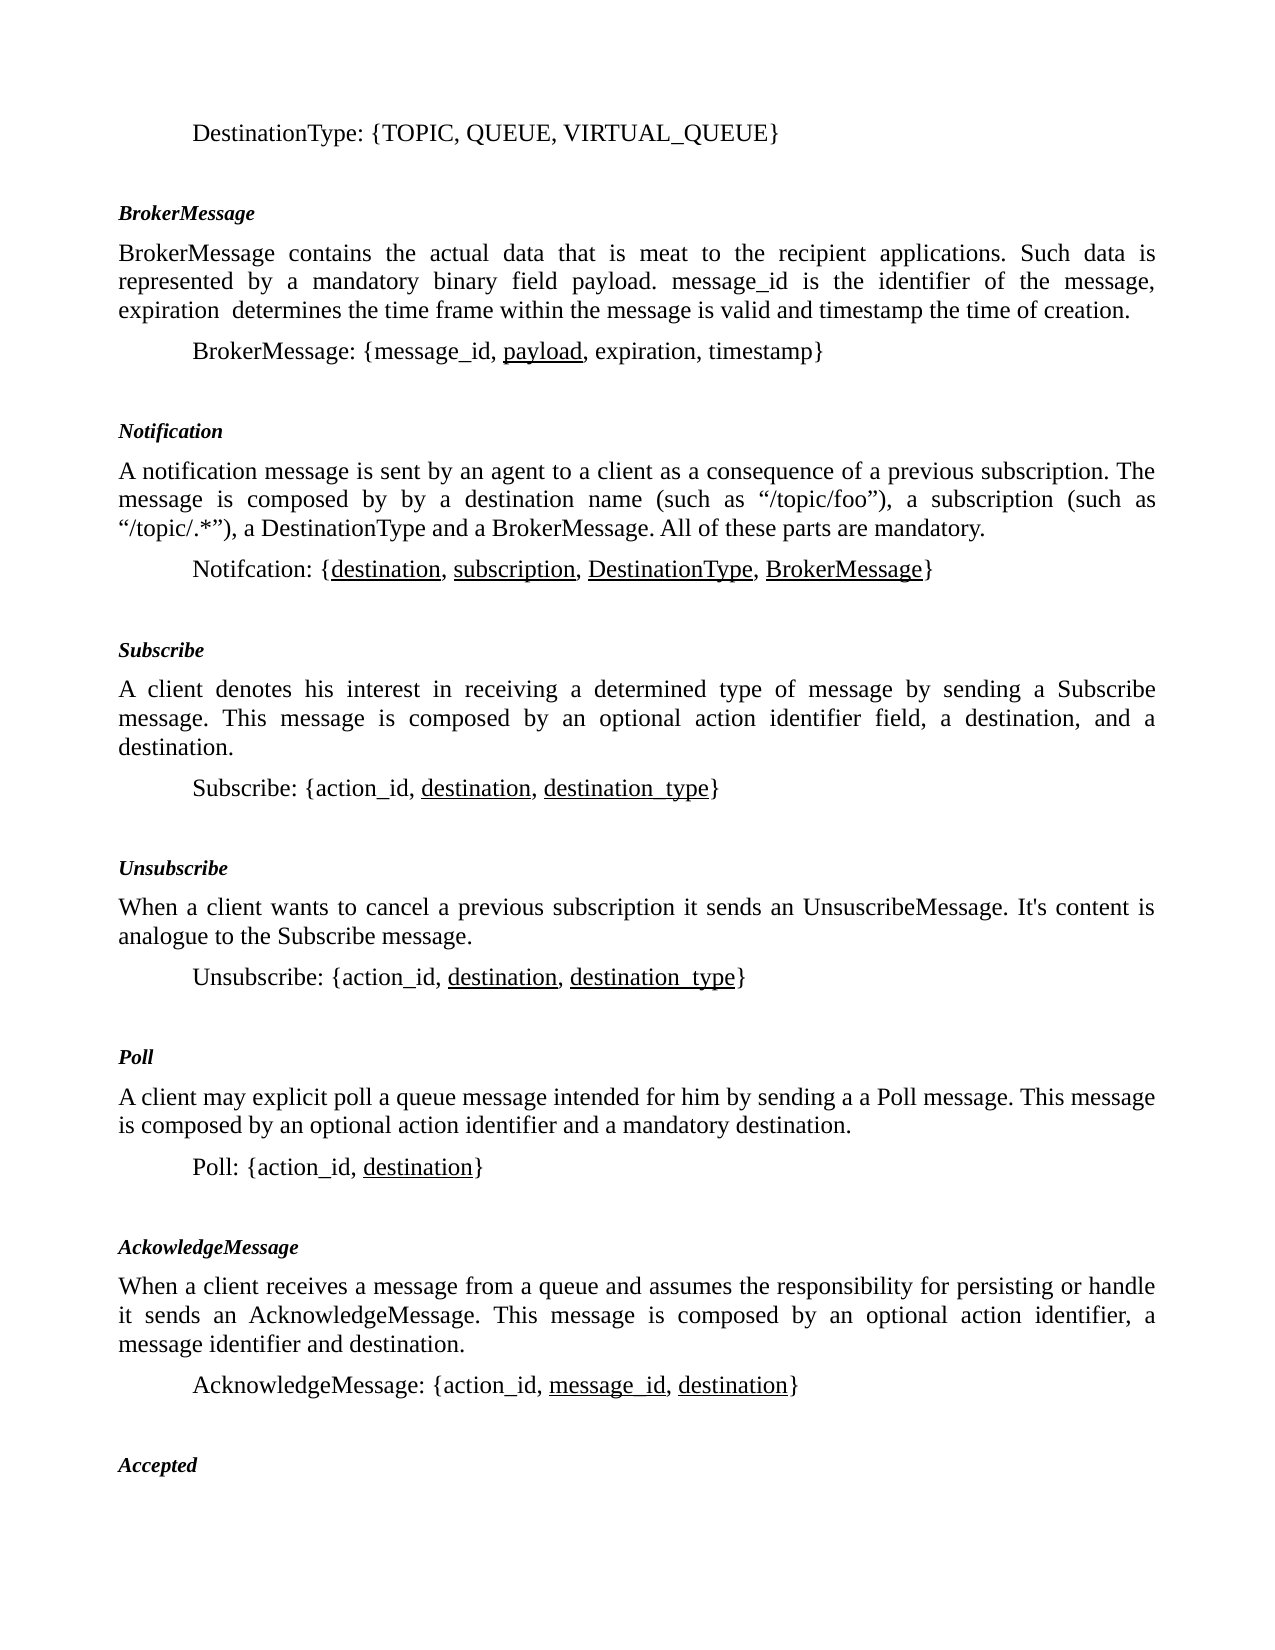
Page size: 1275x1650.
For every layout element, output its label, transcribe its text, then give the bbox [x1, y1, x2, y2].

text DestinationType: {TOPIC, QUEUE, VIRTUAL_QUEUE} [118, 118, 1157, 147]
text BrokerMessage contains the actual data that is meat to the recipient applications. Such data is represented by a mandatory binary field payload. message_id is the identifier of the message, expiration determines the time frame within the message is valid and timestamp the time of creation. [118, 238, 1157, 324]
subtitle AckowledgeMessage [118, 1234, 1157, 1259]
text BrokerMessage: {message_id, payload, expiration, timestamp} [118, 336, 1157, 365]
text A notification message is sent by an agent to a client as a consequence of a previous subscription. The message is composed by by a destination name (such as “/topic/foo”), a subscription (such as “/topic/.*”), a DestinationType and a BrokerMessage. All of these parts are mandatory. [118, 456, 1157, 542]
subtitle Notification [118, 419, 1157, 443]
subtitle Accepted [118, 1452, 1157, 1477]
text Poll: {action_id, destination} [118, 1152, 1157, 1181]
text A client denotes his interest in receiving a determined type of message by sending a Subscribe message. This message is composed by an optional action identifier field, a destination, and a destination. [118, 674, 1157, 760]
subtitle Poll [118, 1045, 1157, 1069]
subtitle Subscribe [118, 637, 1157, 662]
text Notifcation: {destination, subscription, DestinationType, BrokerMessage} [118, 554, 1157, 583]
subtitle Unsubscribe [118, 855, 1157, 880]
text When a client wants to cancel a previous subscription it sends an UnsuscribeMessage. It's content is analogue to the Subscribe message. [118, 892, 1157, 950]
subtitle BrokerMessage [118, 201, 1157, 225]
text A client may explicit poll a queue message intended for him by sending a a Poll message. This message is composed by an optional action identifier and a mandatory destination. [118, 1082, 1157, 1139]
text AcknowledgeMessage: {action_id, message_id, destination} [118, 1370, 1157, 1399]
text When a client receives a message from a queue and assumes the responsibility for persisting or handle it sends an AcknowledgeMessage. This message is composed by an optional action identifier, a message identifier and destination. [118, 1271, 1157, 1357]
text Unsubscribe: {action_id, destination, destination_type} [118, 962, 1157, 991]
text Subscribe: {action_id, destination, destination_type} [118, 773, 1157, 802]
